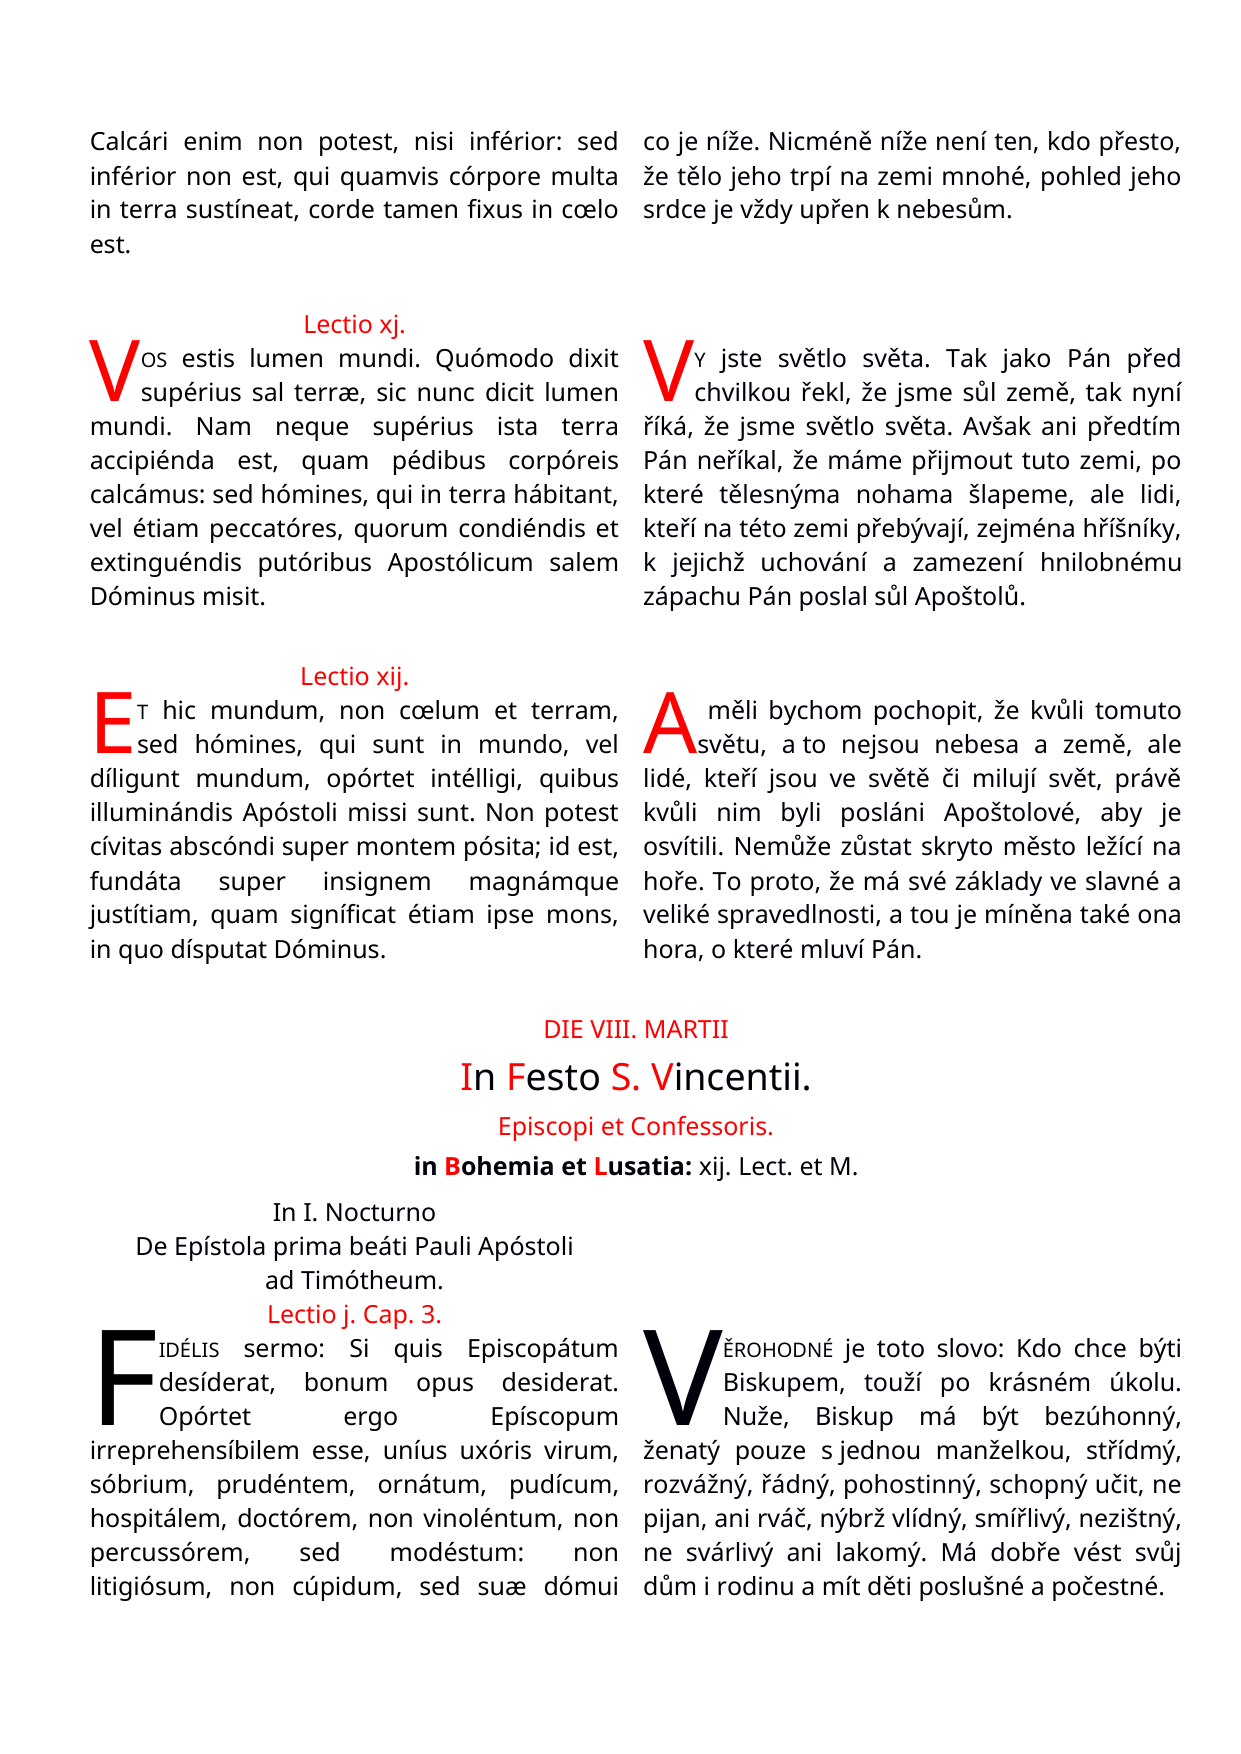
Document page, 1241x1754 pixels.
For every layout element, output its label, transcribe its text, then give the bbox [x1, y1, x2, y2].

table_cell Lectio xij. Et hic mundum, non cœlum et terram, sed hómines, qui sunt in mundo, vel díligunt mundum, opórtet intélligi, quibus illuminándis Apóstoli missi sunt. Non potest cívitas abscóndi super montem pósita; id est, fundáta super insignem magnámque justítiam, quam signíficat étiam ipse mons, in quo dísputat Dóminus. [78, 653, 631, 1005]
table_cell Lectio xj. Vos estis lumen mundi. Quómodo dixit supérius sal terræ, sic nunc dicit lumen mundi. Nam neque supérius ista terra accipiénda est, quam pédibus corpóreis calcámus: sed hómines, qui in terra hábitant, vel étiam peccatóres, quorum condiéndis et extinguéndis putóribus Apostólicum salem Dóminus misit. [78, 300, 631, 653]
table_cell In I. Nocturno De Epístola prima beáti Pauli Apóstoli ad Timótheum. Lectio j. Cap. 3. Fidélis sermo: Si quis Episcopátum desíderat, bonum opus desiderat. Opórtet ergo Epíscopum irreprehensíbilem esse, uníus uxóris virum, sóbrium, prudéntem, ornátum, pudícum, hospitálem, doctórem, non vinoléntum, non percussórem, sed modéstum: non litigiósum, non cúpidum, sed suæ dómui bene præpósitum: fílios habéntem súbditos cum omni castitáte. [78, 1188, 631, 1609]
table_cell co je níže. Nicméně níže není ten, kdo přesto, že tělo jeho trpí na zemi mnohé, pohled jeho srdce je vždy upřen k nebesům. [631, 118, 1194, 300]
table_cell Calcári enim non potest, nisi inférior: sed inférior non est, qui quamvis córpore multa in terra sustíneat, corde tamen fixus in cœlo est. [78, 118, 631, 300]
table_cell Věrohodné je toto slovo: Kdo chce býti Biskupem, touží po krásném úkolu. Nuže, Biskup má být bezúhonný, ženatý pouze s jednou manželkou, střídmý, rozvážný, řádný, pohostinný, schopný učit, ne pijan, ani rváč, nýbrž vlídný, smířlivý, nezištný, ne svárlivý ani lakomý. Má dobře vést svůj dům i rodinu a mít děti poslušné a počestné. [631, 1188, 1194, 1609]
table_cell Vy jste světlo světa. Tak jako Pán před chvilkou řekl, že jsme sůl země, tak nyní říká, že jsme světlo světa. Avšak ani předtím Pán neříkal, že máme přijmout tuto zemi, po které tělesnýma nohama šlapeme, ale lidi, kteří na této zemi přebývají, zejména hříšníky, k jejichž uchování a zamezení hnilobnému zápachu Pán poslal sůl Apoštolů. [631, 300, 1194, 653]
table_cell A měli bychom pochopit, že kvůli tomuto světu, a to nejsou nebesa a země, ale lidé, kteří jsou ve světě či milují svět, právě kvůli nim byli posláni Apoštolové, aby je osvítili. Nemůže zůstat skryto město ležící na hoře. To proto, že má své základy ve slavné a veliké spravedlnosti, a tou je míněna také ona hora, o které mluví Pán. [631, 653, 1194, 1005]
table_cell DIE VIII. MARTII In Festo S. Vincentii. Episcopi et Confessoris. in Bohemia et Lusatia: xij. Lect. et M. [78, 1005, 1194, 1188]
